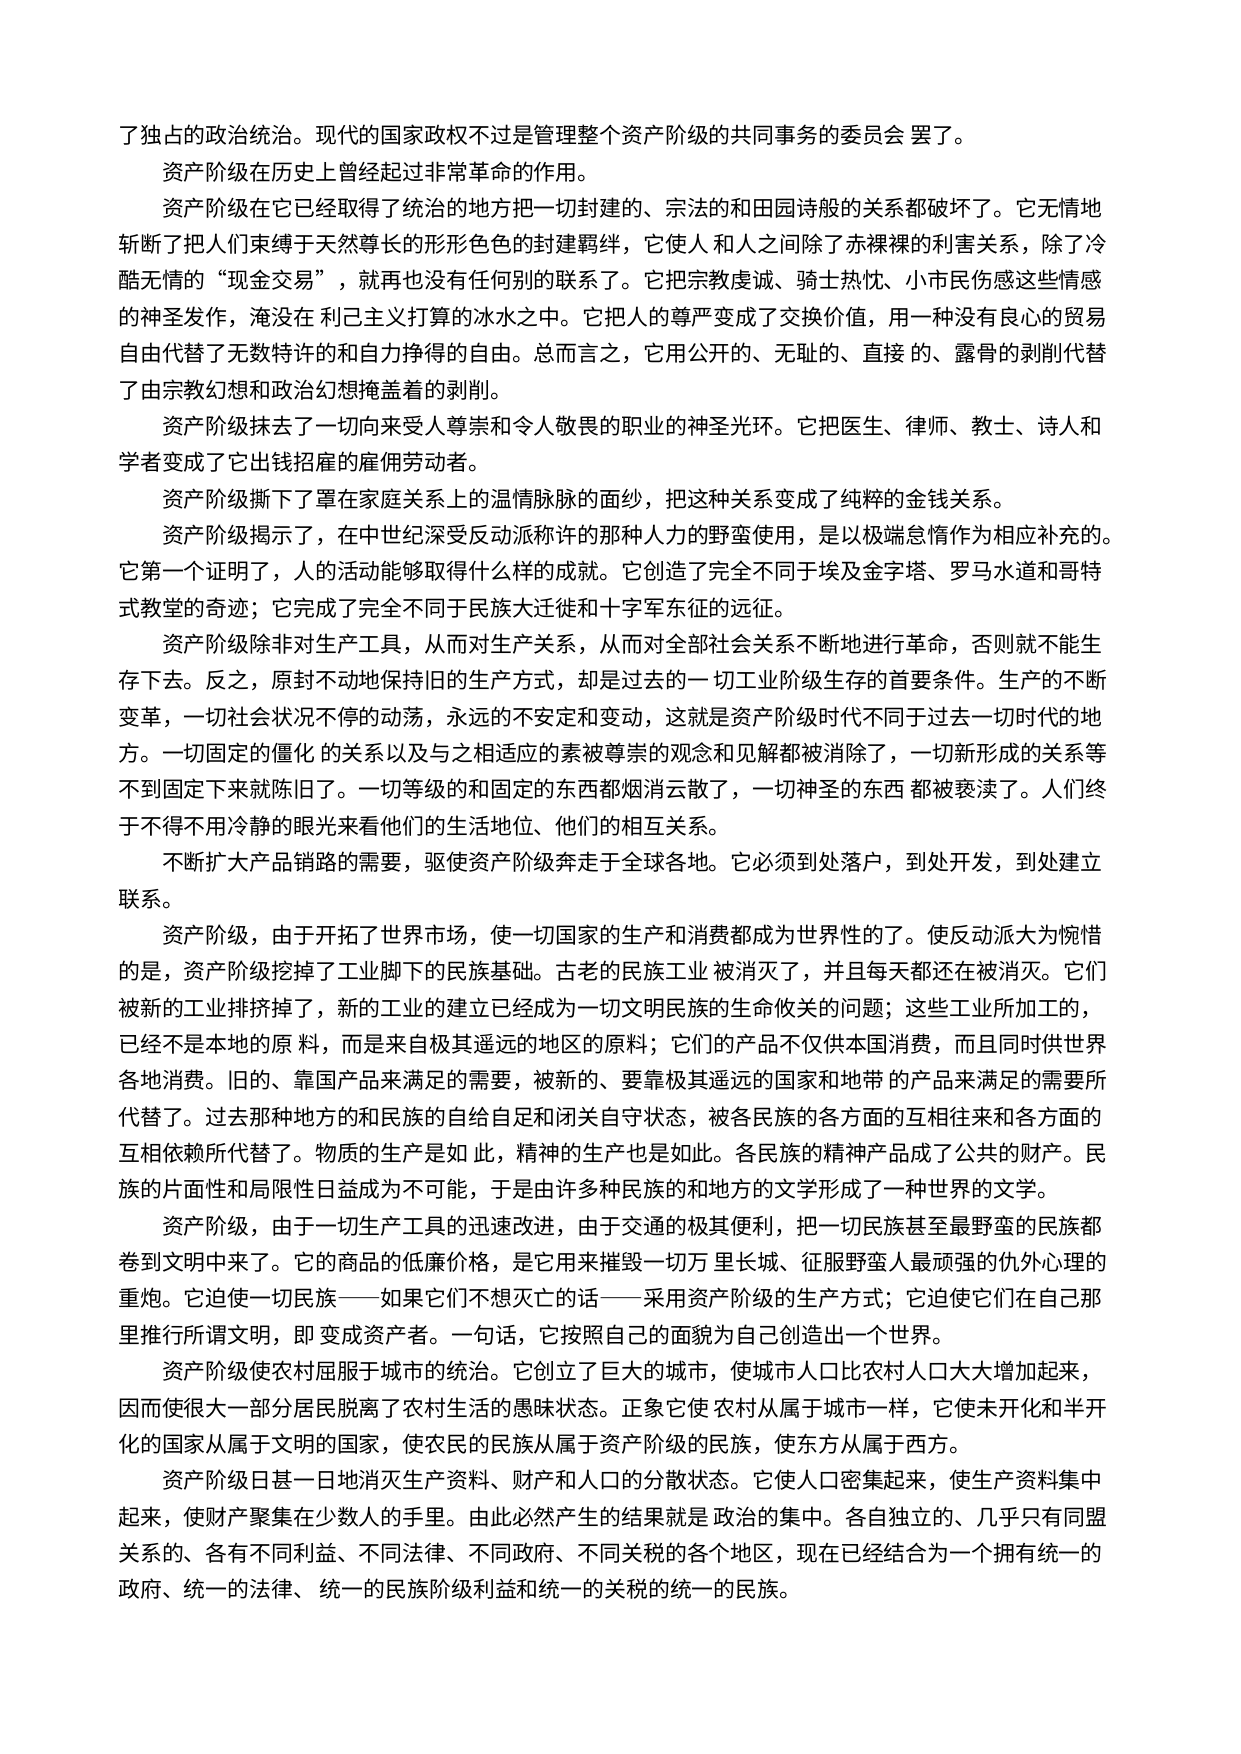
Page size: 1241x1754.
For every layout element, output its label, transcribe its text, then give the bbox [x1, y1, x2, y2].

text 至今一切社会的历史都是阶级斗争的历史。 自由民和奴隶、贵族和平民、领主和农奴、行会师傅和帮工，一句话，压迫者和被压迫者，始终处于相互对立的地位，进行不断的、有时隐蔽有时公开的斗争，而每一次斗争的结局是整个社会受到革命改造或者斗争的各阶级同归于尽。 在过去的各个历史时代，我们几乎到处都可以看到社会完全划分为各个不同的等级，看到社会地位分成的多种多样的层次。在古罗马，有贵族、骑士、平民、奴隶，在中世纪，有封建主、臣仆、行会师傅、帮工、农奴，而且几乎在每一个阶级内部又有一些特殊的阶层。 从封建社会的灭亡中产生出来的现代资产阶级社会并没有消灭阶级对立。它只是用新的阶级、新的压迫条件、新的斗争形式代替了旧的。 但是，我们的时代，资产阶级时代，却有一个特点：它使阶级对立简单化了。整个社会日益分裂为两大敌对的阵营，分裂为两大相互直接对立的阶级：资产阶级和无产阶级。 从中世纪的农奴中产生了初期城市的城关市民；从这个市民等级中发展出最初的资产阶级分子。 美洲的发现、绕过非洲的航行，给新兴的资产阶级开辟了新天地。东印度和中国的市场、美洲的殖民化、对殖民地的贸易、交换手段和一般的商品的增加，使商业、航海业和工业空前高涨，因而使正在崩溃的封建社会内部的革命因素迅速发展。 以前那种封建的或行会的工业经营方式已经不能满足随着新市场的出现而增加的需求了。工场手工业代替了这种经营方式。行会师傅被工业的中间等级排挤掉了；各种行业组织之间的分工随着各个作坊内部的分工的出现而消失了。 但是，市场总是在扩大，需求总是在增加。甚至工场手工业也不再能满足需要了。于是，蒸汽和机器引起了工业生产的革命。现代大工业化替了工场手工业；工业中的百万富翁，一支一支产业大军的首领，现代资产者，代替了工业的中间等级。 大工业建立了由美洲的发现所准备好的世界市场。世界市场使商业、航海业和陆路交通得到了巨大的发展。这种发展又反过来促进了工业的扩展，同时，随着工 业、商业、航海业和铁路的扩展，资产阶级也在同一程度上得到发展，增加自己的资本，把中世纪遗留下来的一切阶级都排挤到后面去。 由此可见，现代资产阶级本身是一个长期发展过程的产物，是生产方式和交换方式的一系列变革的产物。 资产阶级的这种发展的每一个阶段，都伴随着相应的政治上进展。它在封建主统治下是被压迫的等级，在公社里是武装的和自治的团体，在一些地方组成独立的 城市共和国，在另一些地方组成君主国中的纳税的第三等级；后来，在工场手工业时期，它是等级制君主国或专制君主国中同贵族抗衡的势力，而且是大君主国的主 要基础；最后，从大工业和世界市场建立的时候起，它在现代的代议制国家里夺得了独占的政治统治。现代的国家政权不过是管理整个资产阶级的共同事务的委员会 罢了。 资产阶级在历史上曾经起过非常革命的作用。 资产阶级在它已经取得了统治的地方把一切封建的、宗法的和田园诗般的关系都破坏了。它无情地斩断了把人们束缚于天然尊长的形形色色的封建羁绊，它使人 和人之间除了赤裸裸的利害关系，除了冷酷无情的“现金交易”，就再也没有任何别的联系了。它把宗教虔诚、骑士热忱、小市民伤感这些情感的神圣发作，淹没在 利己主义打算的冰水之中。它把人的尊严变成了交换价值，用一种没有良心的贸易自由代替了无数特许的和自力挣得的自由。总而言之，它用公开的、无耻的、直接 的、露骨的剥削代替了由宗教幻想和政治幻想掩盖着的剥削。 资产阶级抹去了一切向来受人尊崇和令人敬畏的职业的神圣光环。它把医生、律师、教士、诗人和学者变成了它出钱招雇的雇佣劳动者。 资产阶级撕下了罩在家庭关系上的温情脉脉的面纱，把这种关系变成了纯粹的金钱关系。 资产阶级揭示了，在中世纪深受反动派称许的那种人力的野蛮使用，是以极端怠惰作为相应补充的。它第一个证明了，人的活动能够取得什么样的成就。它创造了完全不同于埃及金字塔、罗马水道和哥特式教堂的奇迹；它完成了完全不同于民族大迁徙和十字军东征的远征。 资产阶级除非对生产工具，从而对生产关系，从而对全部社会关系不断地进行革命，否则就不能生存下去。反之，原封不动地保持旧的生产方式，却是过去的一 切工业阶级生存的首要条件。生产的不断变革，一切社会状况不停的动荡，永远的不安定和变动，这就是资产阶级时代不同于过去一切时代的地方。一切固定的僵化 的关系以及与之相适应的素被尊崇的观念和见解都被消除了，一切新形成的关系等不到固定下来就陈旧了。一切等级的和固定的东西都烟消云散了，一切神圣的东西 都被亵渎了。人们终于不得不用冷静的眼光来看他们的生活地位、他们的相互关系。 不断扩大产品销路的需要，驱使资产阶级奔走于全球各地。它必须到处落户，到处开发，到处建立联系。 资产阶级，由于开拓了世界市场，使一切国家的生产和消费都成为世界性的了。使反动派大为惋惜的是，资产阶级挖掉了工业脚下的民族基础。古老的民族工业 被消灭了，并且每天都还在被消灭。它们被新的工业排挤掉了，新的工业的建立已经成为一切文明民族的生命攸关的问题；这些工业所加工的，已经不是本地的原 料，而是来自极其遥远的地区的原料；它们的产品不仅供本国消费，而且同时供世界各地消费。旧的、靠国产品来满足的需要，被新的、要靠极其遥远的国家和地带 的产品来满足的需要所代替了。过去那种地方的和民族的自给自足和闭关自守状态，被各民族的各方面的互相往来和各方面的互相依赖所代替了。物质的生产是如 此，精神的生产也是如此。各民族的精神产品成了公共的财产。民族的片面性和局限性日益成为不可能，于是由许多种民族的和地方的文学形成了一种世界的文学。 资产阶级，由于一切生产工具的迅速改进，由于交通的极其便利，把一切民族甚至最野蛮的民族都卷到文明中来了。它的商品的低廉价格，是它用来摧毁一切万 里长城、征服野蛮人最顽强的仇外心理的重炮。它迫使一切民族——如果它们不想灭亡的话——采用资产阶级的生产方式；它迫使它们在自己那里推行所谓文明，即 变成资产者。一句话，它按照自己的面貌为自己创造出一个世界。 资产阶级使农村屈服于城市的统治。它创立了巨大的城市，使城市人口比农村人口大大增加起来，因而使很大一部分居民脱离了农村生活的愚昧状态。正象它使 农村从属于城市一样，它使未开化和半开化的国家从属于文明的国家，使农民的民族从属于资产阶级的民族，使东方从属于西方。 资产阶级日甚一日地消灭生产资料、财产和人口的分散状态。它使人口密集起来，使生产资料集中起来，使财产聚集在少数人的手里。由此必然产生的结果就是 政治的集中。各自独立的、几乎只有同盟关系的、各有不同利益、不同法律、不同政府、不同关税的各个地区，现在已经结合为一个拥有统一的政府、统一的法律、 统一的民族阶级利益和统一的关税的统一的民族。 资产阶级在它的不到一百年的阶级统治中所创造的生产力，比过去一切世代创造的全部生产力还要多，还要大。自然力的征服，机器的采用，化学在工业和农业 中的应用，轮船的行驶，铁路的通行，电报的使用，整个整个大陆的开垦，河川的通航，仿佛用法术从地下呼唤出来的大量人口，——过去哪一个世纪料想到在社会 劳动里蕴藏有这样的生产力呢？ 由此可见，资产阶级赖以形成的生产资料和交换手段，是在封建社会里造成的。在这些生产资料和交换手段发展的一定阶段上，封建社会的生产和交换在其中进 行的关系，封建的农业和工场手工业组织，一句话，封建的所有制关系，就不再适应已经发展的生产力了。这种关系已经在阻碍生产而不是促进生产了。它变成了束 缚生产的桎梏。它必须被炸毁，而且已经被炸毁了。 起而代之的是自由竞争以及与自由竞争相适应的社会制度和政治制度、资产阶级的经济统治和政治统治。 现在，我们眼前又进行着类似的运动。资产阶级的生产关系和交换关系，资产阶级的所有制关系，这个曾经仿佛用法术创造了如此庞大的生产资料和交换手段的 现代资产阶级社会，现在像一个魔法师一样不能再支配自己用法术呼唤出来的魔鬼了。几十年来的工业和商业的历史，只不过是现代生产力反抗现代生产关系、反抗 作为资产阶级及其统治的存在条件的所有制关系的历史。只要指出在周期性的重复中越来越危及整个资产阶级社会生存的商业危机就够了。在商业危机期间，总是不 仅有很大一部分制成的产品被毁灭掉，而且有很大一部分已经造成的生产力被毁灭掉。在危机期间，发生一种在过去一切时代看来都好象是荒唐现象的社会瘟疫，即 生产过剩的瘟疫。社会突然发现自己回到了一时的野蛮状态；仿佛是一次饥荒、一场普遍的毁灭性战争，使社会失去了全部生活资料；仿佛是工业和商业全被毁灭 了，——这是什么缘故呢？因为社会上文明过度，生活资料太多，工业和商业太发达。社会所拥有的生产力已经不能再促进资产阶级文明和资产阶级所有制关系的发 展；相反，生产力已经强大到这种关系所不能适应的地步，它已经受到这种关系的阻碍；而它一着手克服这种障碍，就使整个资产阶级社会陷入混乱，就使资产阶级 所有制的存在受到威胁。资产阶级的关系已经太狭窄了，再容纳不了它本身所造成的财富了。——资产阶级用什么办法来克服这种危机呢？一方面不得不消灭大量生 产力，另一方面夺取新的市场，更加彻底地利用旧的市场。这究竟是怎样的一种办法呢？这不过是资产阶级准备更全面更猛烈的危机的办法，不过是使防止危机的手 段越来越少的办法。 资产阶级用来推翻封建制度的武器，现在却对准资产阶级自己了。 但是，资产阶级不仅锻造了置自身于死地的武器；它还产生了将要运用这种武器的人——现代的工人，即无产者。 随着资产阶级即资本的发展，无产阶级即现代工人阶级也在同一程度上得到发展；现代的工人只有当他们找到工作的时候才能生存，而且只有当他们的劳动增殖 资本的时候才能找到工作。这些不得不把自己零星出卖的工人，像其它任何货物一样，也是一种商品，所以他们同样地受到竞争的一切变化、市场的一切波动的影 响。 由于机器的推广和分工，无产者的劳动已经失去了任何独立的性质，因而对工人也失去了任何吸引力。工人变成了机器的单纯的附属品，要求他做的只是极其简 单、极其单调和极容易学会的操作。因此，花在工人身上的费用，几乎只限于维持工人生活和延续工人后代所必需的生活资料。但是，商品的价格，从而劳动的价 格，是同它的生产费用相等的。因此，劳动越使人感到厌恶，工资也就越减少。不仅如此，机器越推广，分工越细致，劳动量也就越增加，这或者是由于工作时间的 延长，或者是由于在一定时间内所要求的劳动的增加，机器运转的加速，等等。 现代工业已经把家长式的师傅的小作坊变成了工业资本家的大工厂。挤在工厂里的工人群众就象士兵一样被组织起来。他们是产业军的普通士兵，受着各级军士 和军官的层层监视。他们不仅是资产阶级的、资产阶级国家的奴隶，并且每日每时都受机器、受监工、首先是受各个经营工厂的资产者本人的奴役。这种专制制度越 是公开地把营利宣布为自己的最终目的，它就越是可鄙、可恨和可恶。 手的操作所要求的技巧和气力越少，换句话说，现代工业越发达，男工也就越受到女工和童工的排挤。对工人阶级来说，性别和年龄的差别再没有什么社会意义了。他们都只是劳动工具，不过因为年龄和性别的不同而需要不同的费用罢了。 当厂主对工人的剥削告一段落，工人领到了用现钱支付的工资的时候，马上就有资产阶级中的另一部分人——房东、小店主、当铺老板等等向他们扑来。 以前的中间等级的下层，即小工业家、小商人和小食利者，手工业者和农民——所有这些阶级都降落到无产阶级的队伍里来了，有的是因为他们的小资本不足以 经营大工业，经不起较大资本家的竞争；有的是因为他们的手艺已经被新的生产方法弄得不值钱了。无产阶级的队伍就是这样从居民的所有阶级中得到补充的。 无产阶级经历了各个不同的发展阶段。它反对资产阶级的斗争是和它的存在同时开始的。 最初是单个的工人，然后是某一工厂的工人，然后是某一地方的某一劳动部门的工人，同直接剥削他们的单个资产者作斗争。他们不仅仅攻击资产阶级的生产关系，而且攻击生产工具本身；他们毁坏那些来竞争的外国商品，捣毁机器，烧毁工厂，力图恢复已经失去的中世纪工人的地位。 在这个阶段上，工人们还是分散在全国各地并为竞争所分裂的群众。工人的大规模集结，还不是他们自己联合的结果，而是资产阶级联合的结果，当时资产阶级 为了达到自己的政治目的必须而且暂时还能够把整个无产阶级发动起来。因此，在这个阶段上，无产者不是同自己的敌人作斗争，而是同自己的敌人的敌人作斗争， 即同专制君主制的残余、地主、非工业资产阶级和小资产者作斗争。因此，整个历史运动都集中在资产阶级手里；在这种条件下取得的每一个胜利都是资产阶级的胜 利。 但是，随着工业的发展，无产阶级不仅人数增加了，而且它结合成更大的集体，它的力量日益增长，它越来越感觉到自己的力量。机器使劳动的差别越来越小， 使工资几乎到处都降到同样低的水平，因而无产阶级内部的利益和生活状况也越来越趋于一致。资产者彼此间日益加剧的竞争以及由此引起的商业危机，使工人的工 资越来越不稳定；机器的日益迅速的和继续不断的改良，使工人的整个生活地位越来越没有保障；单个工人和单个资产者之间的冲突越来越具有两个阶级的冲突的性 质。工人开始成立反对资产者的同盟；他们联合起来保卫自己的工资。他们甚至建立了经常性的团体，以便为可能发生的反抗准备食品。有些地方，斗争爆发为起 义。 工人有时也得到胜利，但这种胜利只是暂时的。他们斗争的真正成果并不是直接取得的成功，而是工人的越来越扩大的联合。这种联合由于大工业所造成的日益 发达的交通工具而得到发展，这种交通工具把各地的工人彼此联系起来。只要有了这种联系，就能把许多性质相同的地方性的斗争汇合成全国性的斗争，汇合成阶级 斗争。而一切阶级斗争都是政治斗争。中世纪的市民靠乡间小道需要几百年才能达到的联合，现代的无产者利用铁路只要几年就可以达到了。 无产者组织成为阶级，从而组织成为政党这件事，不断地由于工人的自相竞争而受到破坏。但是，这种组织总是重新产生，并且一次比一次更强大，更坚固，更有力。它利用资产阶级内部的分裂，迫使他们用法律形式承认工人的个别利益。英国的十小时工作日法案就是一个例子。 旧社会内部的所有冲突在许多方面都促进了无产阶级的发展。资产阶级处于不断的斗争中：最初反对贵族：后来反对同工业进步有利害冲突的那部分资产阶级； 经常反对一切外国的资产阶级。在这一切斗争中，资产阶级都不得不向无产阶级呼吁，要求无产阶级援助，这样就把无产阶级卷进了政治运动。于是，资产阶级自己 就把自己的教育因素即反对自身的武器给予了无产阶级。 其次，我们已经看到，工业的进步把统治阶级的整批成员拋到无产阶级队伍里去，或者至少也使他们的生活条件受到威胁。他们也给无产阶级带来了大量的教育因素。 最后，在阶级斗争接近决战的时期，统治阶级内部的、整个旧社会内部的瓦解过程，就达到非常强烈、非常尖锐的程度，甚至使得统治阶级中的一小部分人脱离 统治阶级而归附于革命的阶级，即掌握着未来的阶级。所以，正像过去贵族中有一部分人转到资产阶级方面一样，现在资产阶级中也有一部分人，特别是已经提高到 从理论上认识整个历史运动这一水平的一部分资产阶级思想家，转到无产阶级方面来了。 在当前同资产阶级对立的一切阶级中，只有无产阶级是真正革命的阶级。其余的阶级都随着大工业的发展而日趋没落和灭亡，无产阶级却是大工业本身的产物。 中间等级，即小工业家、小商人、手工业者、农民，他们同资产阶级作斗争，都是为了维护他们这种中间等级的生存，以免于灭亡。所以，他们不是革命的，而 是保守的。不仅如此，他们甚至是反动的，因为他们力图使历史的车轮倒转。如果说他们是革命的，那是鉴于他们行将转入无产阶级的队伍，这样，他们就不是维护 他们目前的利益，而是维护他们将来的利益，他们就离开自己原来的立场，而站到无产阶级的立场上来。 流氓无产阶级是旧社会最下层中消极的腐化的部分，他们在一些地方也被无产阶级革命卷到运动里来，但是，由于他们的整个生活状况，他们更甘心于被人收买，去干反动的勾当。 在无产阶级的生活条件中，旧社会的生活条件已经被消灭了。无产者是没有财产的；他们和妻子儿女的关系同资产阶级的家庭关系再没有任何共同之处了；现代 的工业劳动，现代的资本压迫，无论在英国或法国，无论在美国或德国，都是一样的，都使无产者失去了任何民族性。法律、道德、宗教，在他们看来全都是资产阶 级偏见，隐藏在这些偏见后面的全都是资产阶级利益。 过去一切阶级在争得统治之后，总是使整个社会服从于它们发财致富的条件，企图以此来巩固它们已经获得的生活地位。无产者只有废除自己的现存的占有方 式，从而废除全部现存的占有方式，才能取得社会生产力。无产者没有什么自己的东西必须加以保护，他们必须摧毁至今保护和保障私有财产的一切。 过去的一切运动都是少数人的或者为少数人谋利益的运动。无产阶级的运动是绝大多数人的、为绝大多数人谋利益的独立的运动。无产阶级，现今社会的最下层，如果不炸毁构成官方社会的整个上层，就不能抬起头来，挺起胸来。 如果不就内容而就形式来说，无产阶级反对资产阶级的斗争首先是一国范围内的斗争。每一个国家的无产阶级当然首先应该打倒本国的资产阶级。 在叙述无产阶级发展的最一般的阶段的时候，我们循序探讨了现存社会内部或多或少隐蔽着的国内战争，直到这个战争爆发为公开的革命，无产阶级用暴力推翻资产阶级而建立自己的统治。 我们已经看到，至今的一切社会都是建立在压迫阶级和被压迫阶级的对立之上的。但是，为了有可能压迫一个阶级，就必须保证这个阶级至少有能够勉强维持它 的奴隶般的生存的条件。农奴曾经在农奴制度下挣扎到公社社员的地位，小资产者曾经在封建专制制度的束缚下挣扎到资产者的地位。现代的工人却相反，他们并不 是随着工业的进步而上升，而是越来越降到本阶级的生存条件以下。工人变成赤贫者，贫困比人口和财富增长得还要快。由此可以明显地看出，资产阶级再不能做社 会的统治阶级了，再不能把自己阶级的生存条件当做支配一切的规律强加于社会了。资产阶级不能统治下去了，因为它甚至不能保证自己的奴隶维持奴隶的生活，因 为它不得不让自己的奴隶落到不能养活它反而要它来养活的地步。社会再不能在它统治下生活下去了，就是说，它的存在不再同社会兼容了。 资产阶级生存和统治的根本条件，是财富在私人手里的积累，是资本的形成和增殖；资本的条件是雇佣劳动。雇佣劳动完全是建立在工人的自相竞争之上的。资 产阶级无意中造成而又无力抵抗的工业进步，使工人通过结社而达到的革命联合代替了他们由于竞争而造成的分散状态。于是，随着大工业的发展，资产阶级赖以生 产和占有产品的基础本身也就从它的脚下被挖掉了。它首先生产的是它自身的掘墓人。资产阶级的灭亡和无产阶级的胜利是同样不可避免的。 [118, 118, 1122, 1604]
